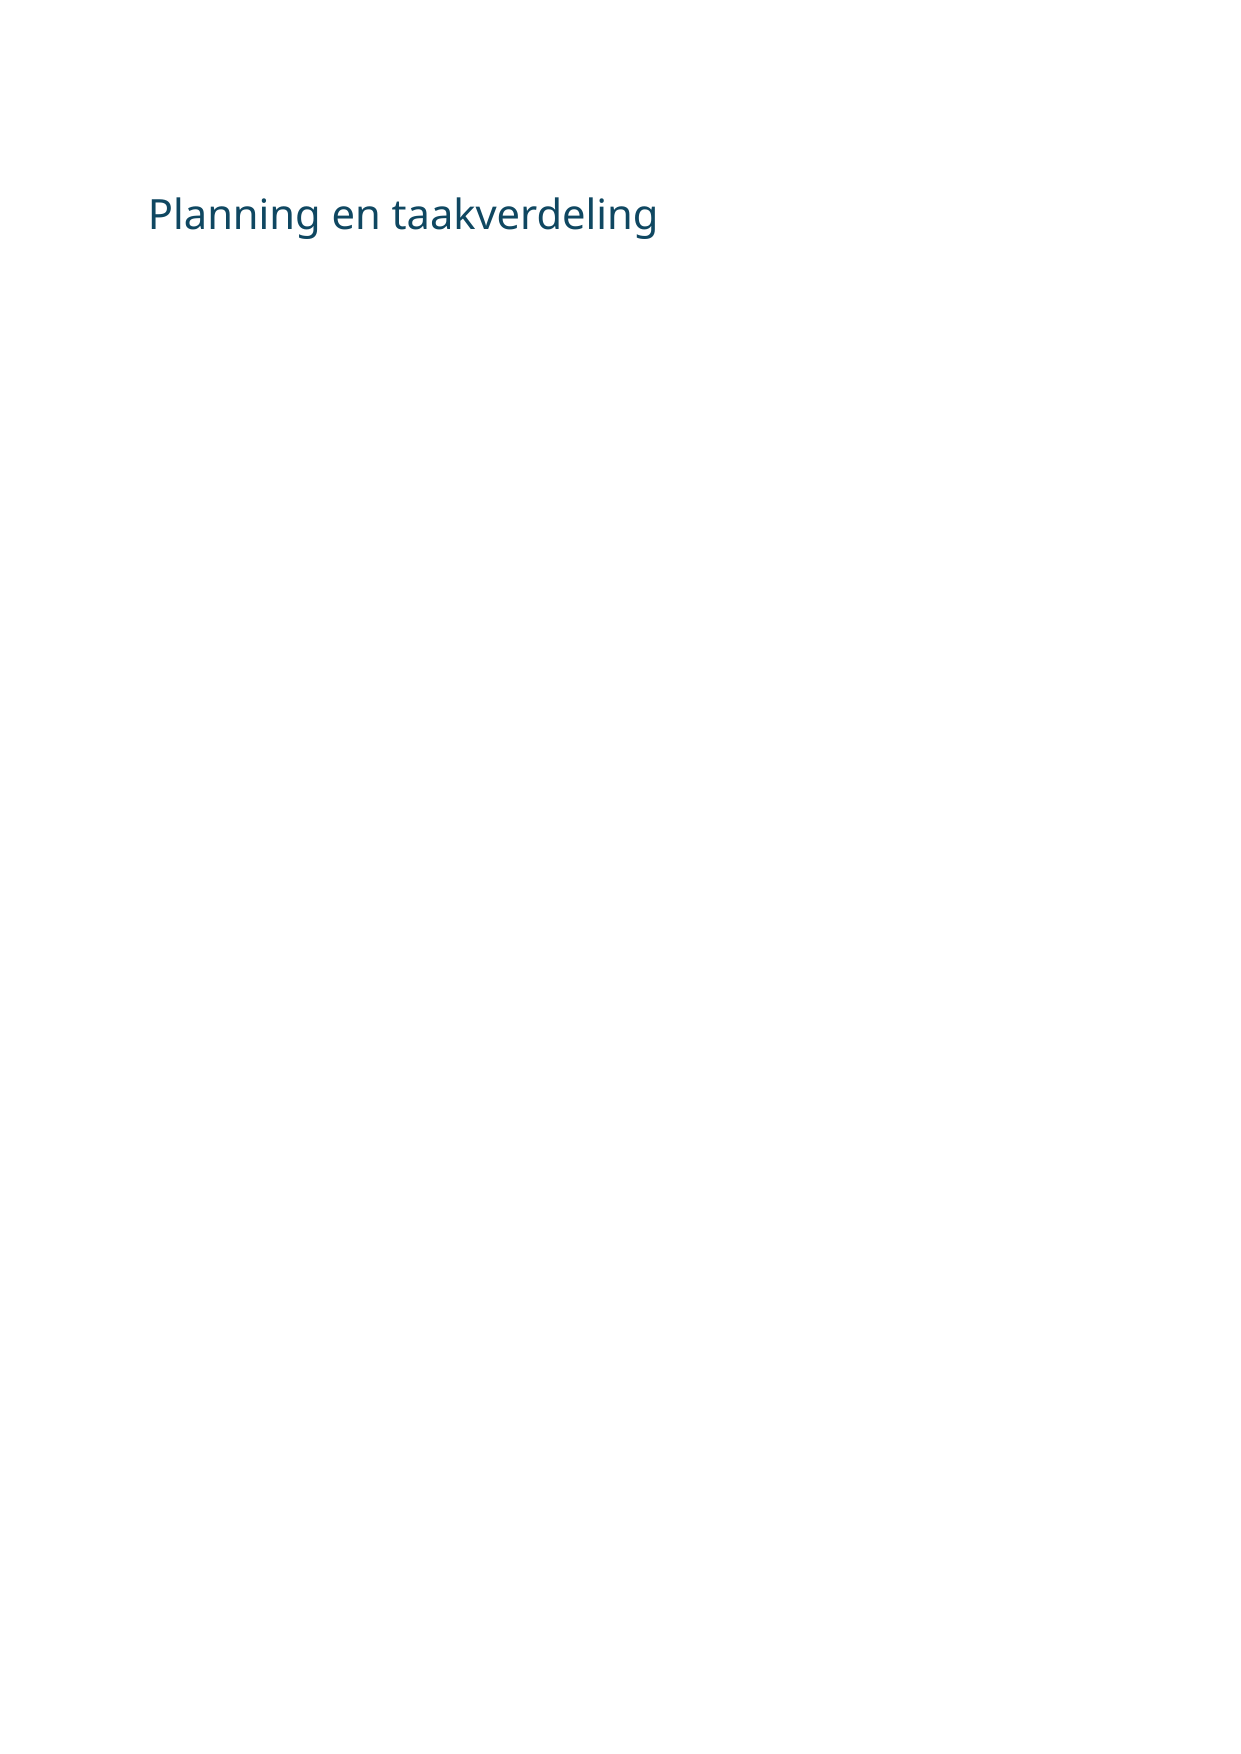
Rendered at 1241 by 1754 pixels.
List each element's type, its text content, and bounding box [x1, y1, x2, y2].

subtitle Planning en taakverdeling [148, 185, 1093, 242]
